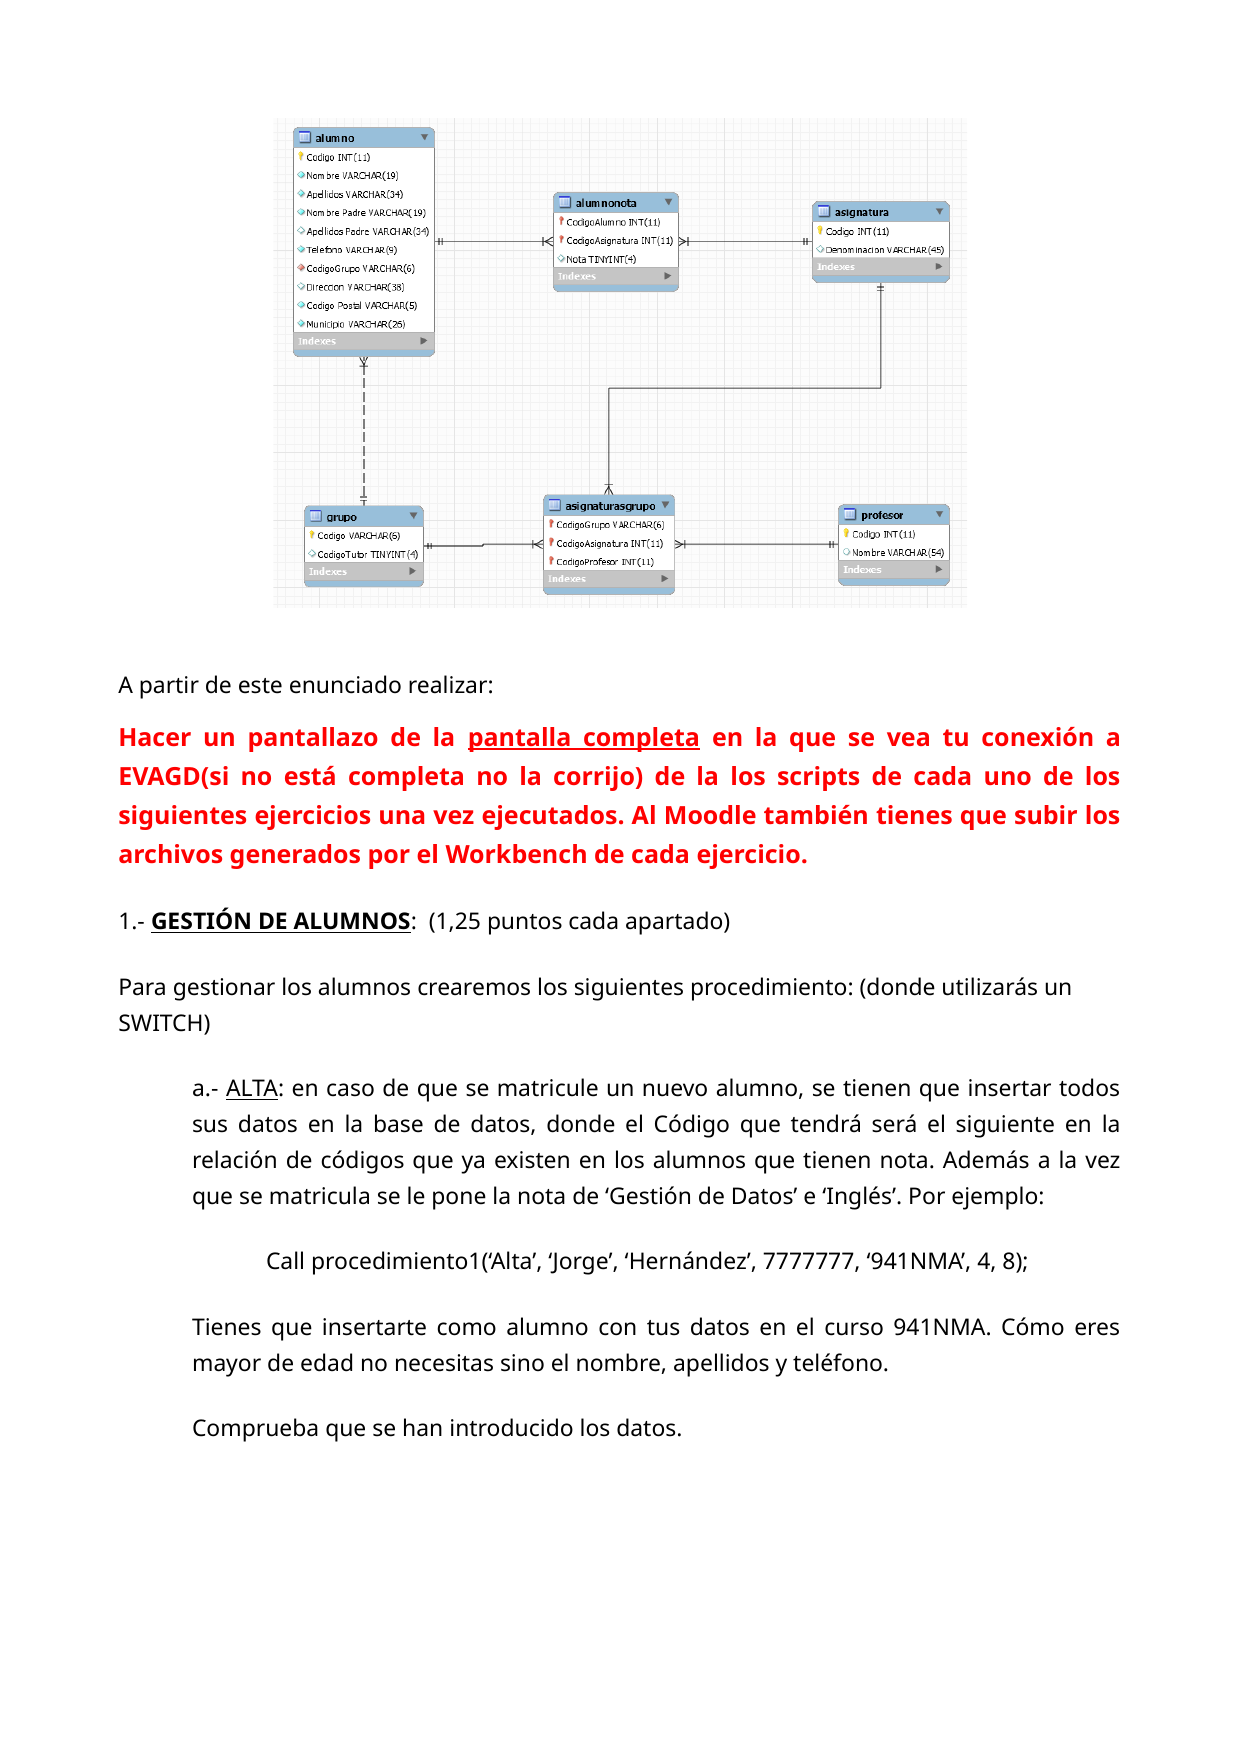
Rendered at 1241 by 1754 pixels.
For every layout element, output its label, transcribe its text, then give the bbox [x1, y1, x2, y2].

text Tienes que insertarte como alumno con tus datos en el curso 941NMA. Cómo eres mayor de edad no necesitas sino el nombre, apellidos y teléfono. [192, 1311, 1122, 1378]
text 1.- GESTIÓN DE ALUMNOS: (1,25 puntos cada apartado) [118, 905, 1122, 937]
text A partir de este enunciado realizar: [118, 669, 1122, 700]
picture [273, 118, 968, 608]
text Hacer un pantallazo de la pantalla completa en la que se vea tu conexión a EVAGD(si no está completa no la corrijo) de la los scripts de cada uno de los siguientes ejercicios una vez ejecutados. Al Moodle también tienes que subir los archivos generados por el Workbench de cada ejercicio. [118, 719, 1122, 871]
text a.- ALTA: en caso de que se matricule un nuevo alumno, se tienen que insertar todos sus datos en la base de datos, donde el Código que tendrá será el siguiente en la relación de códigos que ya existen en los alumnos que tienen nota. Además a la vez que se matricula se le pone la nota de ‘Gestión de Datos’ e ‘Inglés’. Por ejemplo: [192, 1072, 1122, 1211]
text Para gestionar los alumnos crearemos los siguientes procedimiento: (donde utilizarás un SWITCH) [118, 971, 1122, 1038]
text Comprueba que se han introducido los datos. [192, 1412, 1122, 1443]
text Call procedimiento1(‘Alta’, ‘Jorge’, ‘Hernández’, 7777777, ‘941NMA’, 4, 8); [192, 1245, 1122, 1277]
